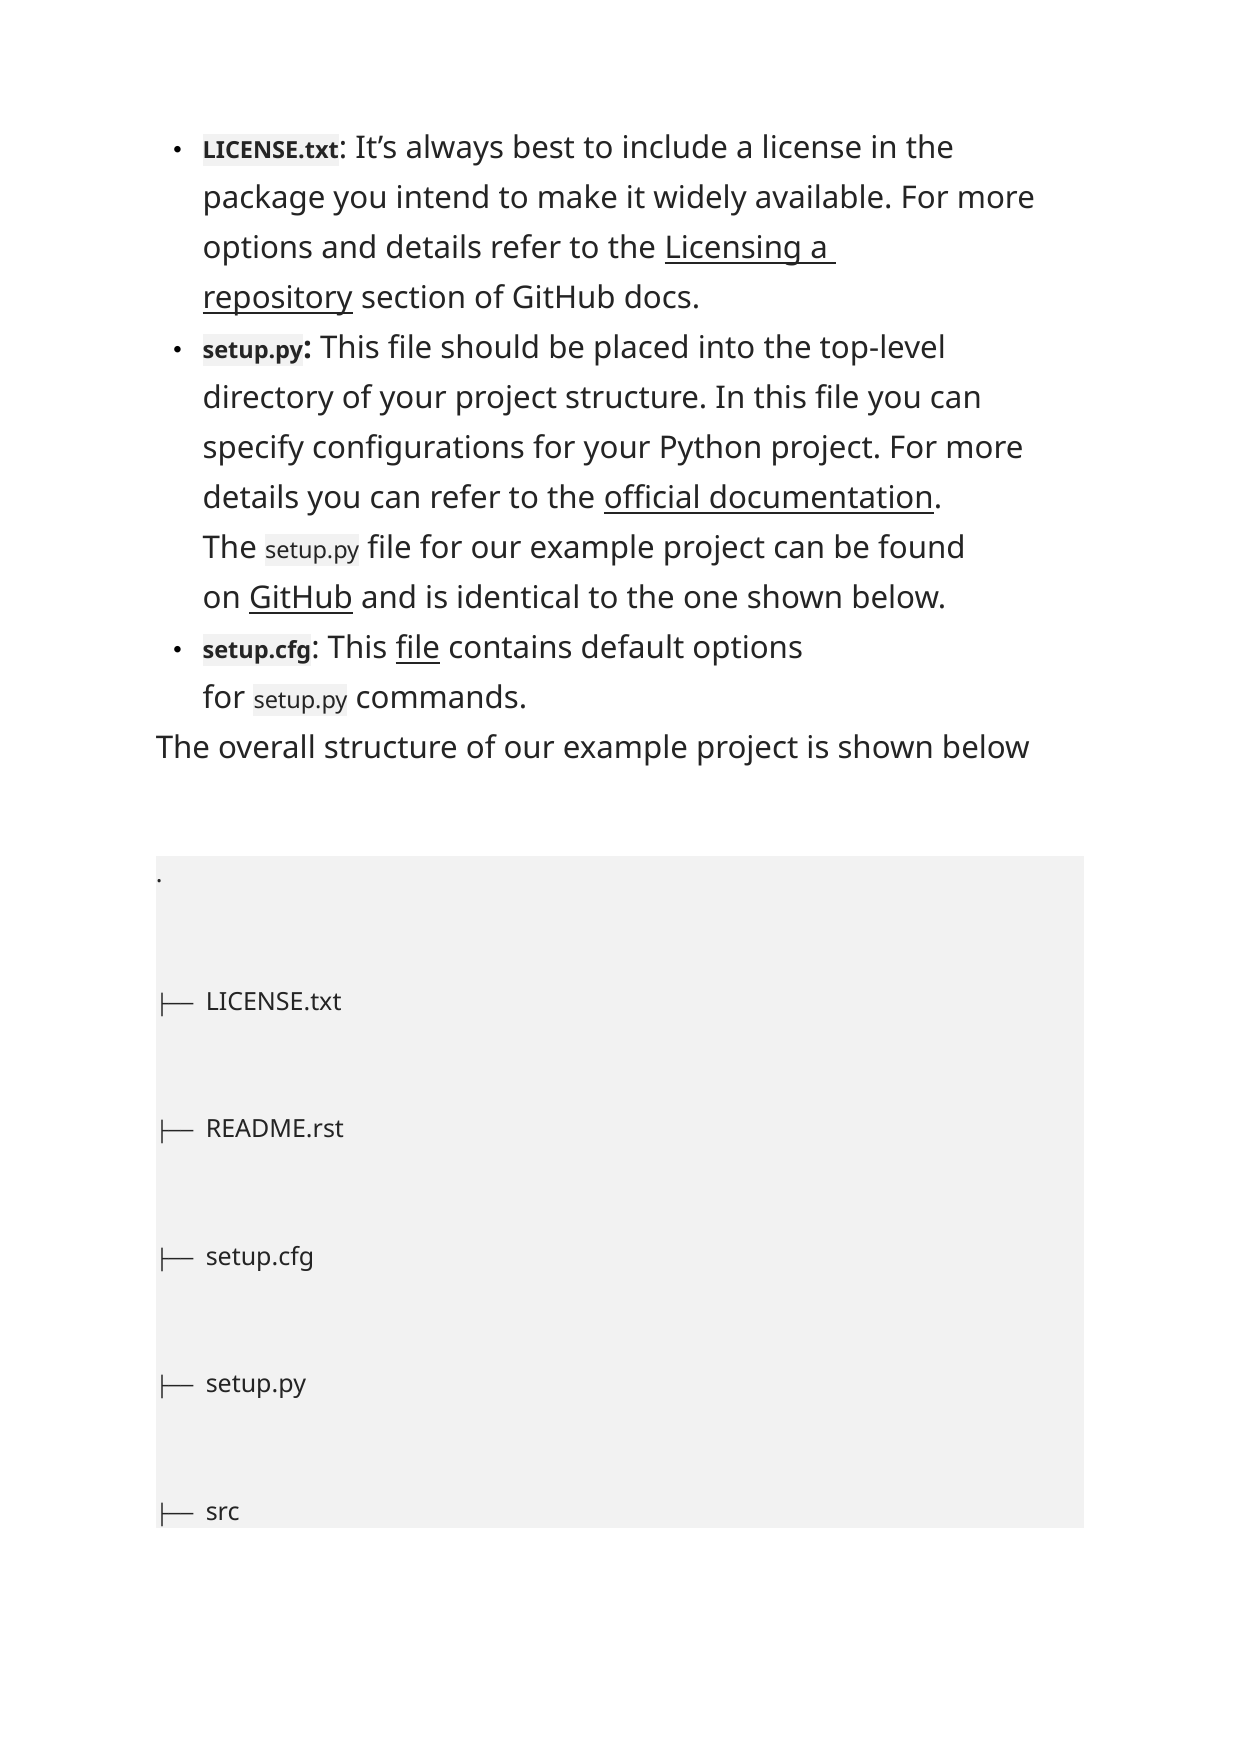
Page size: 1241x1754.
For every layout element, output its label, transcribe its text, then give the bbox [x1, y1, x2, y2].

text ├── README.rst [156, 1111, 1084, 1145]
text ├── LICENSE.txt [156, 983, 1084, 1017]
list setup.cfg: This file contains default options for setup.py commands. [202, 618, 1084, 718]
text ├── setup.cfg [156, 1238, 1084, 1272]
text ├── src [156, 1494, 1084, 1528]
text The overall structure of our example project is shown below [156, 718, 1084, 768]
list setup.py: This file should be placed into the top-level directory of your project structure. In this file you can specify configurations for your Python project. For more details you can refer to the official documentation. The setup.py file for our example project can be found on GitHub and is identical to the one shown below. [202, 318, 1084, 618]
text . [156, 856, 1084, 890]
list LICENSE.txt: It’s always best to include a license in the package you intend to make it widely available. For more options and details refer to the Licensing a repository section of GitHub docs. [202, 118, 1084, 318]
text ├── setup.py [156, 1366, 1084, 1400]
